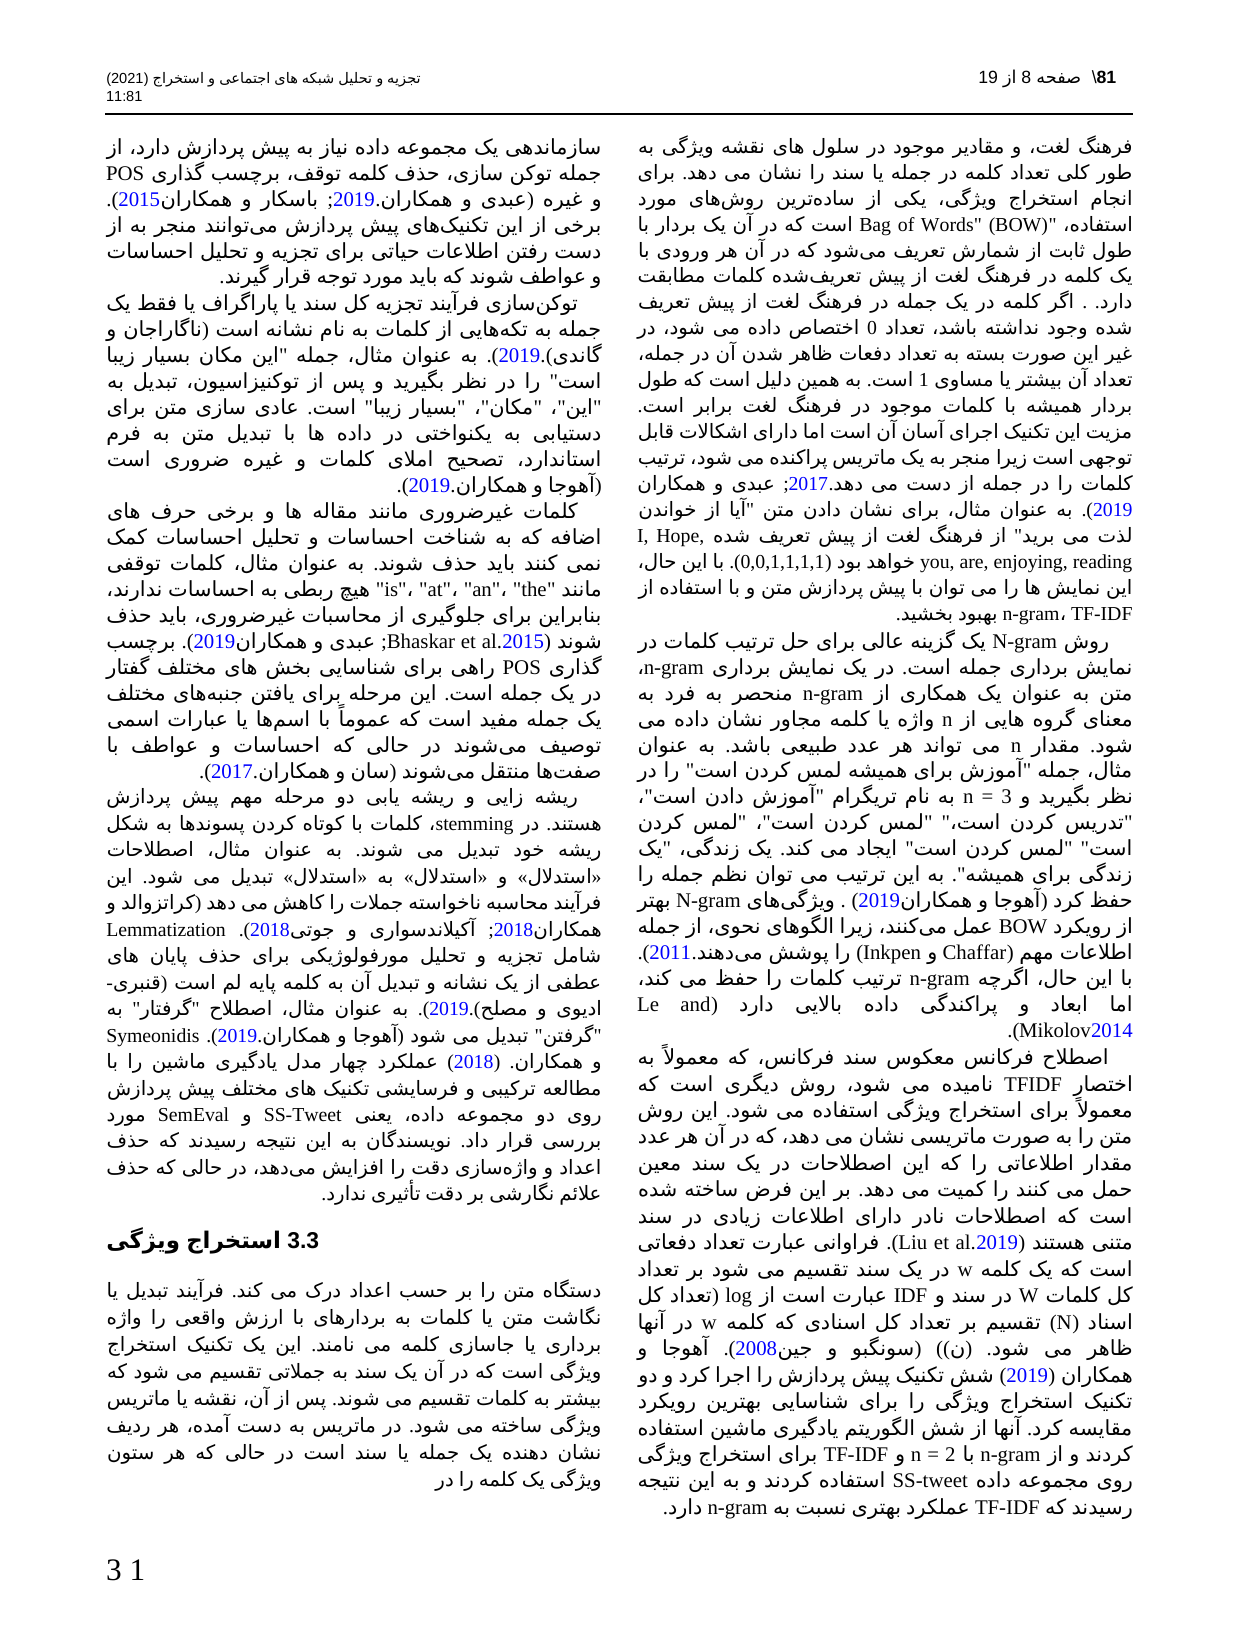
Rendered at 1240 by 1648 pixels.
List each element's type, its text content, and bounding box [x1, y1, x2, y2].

text 3.3 استخراج ویژگی [106, 1227, 602, 1254]
text روش N-gram یک گزینه عالی برای حل ترتیب کلمات در نمایش برداری جمله است. در یک نمایش برداری n-gram، متن به عنوان یک همکاری از n-gram منحصر به فرد به معنای گروه هایی از n واژه یا کلمه مجاور نشان داده می شود. مقدار n می تواند هر عدد طبیعی باشد. به عنوان مثال، جمله "آموزش برای همیشه لمس کردن است" را در نظر بگیرید و n = 3 به نام تریگرام "آموزش دادن است"، "تدریس کردن است،" "لمس کردن است"، "لمس کردن است" "لمس کردن است" ایجاد می کند. یک زندگی، "یک زندگی برای همیشه". به این ترتیب می توان نظم جمله را حفظ کرد (آهوجا و همکاران2019) . ویژگی‌های N-gram بهتر از رویکرد BOW عمل می‌کنند، زیرا الگوهای نحوی، از جمله اطلاعات مهم (Chaffar و Inkpen) را پوشش می‌دهند.2011). با این حال، اگرچه n-gram ترتیب کلمات را حفظ می کند، اما ابعاد و پراکندگی داده بالایی دارد (Le and Mikolov2014). [637, 629, 1133, 1042]
text توکن‌سازی فرآیند تجزیه کل سند یا پاراگراف یا فقط یک جمله به تکه‌هایی از کلمات به نام نشانه است (ناگاراجان و گاندی).2019). به عنوان مثال، جمله "این مکان بسیار زیبا است" را در نظر بگیرید و پس از توکنیزاسیون، تبدیل به "این"، "مکان"، "بسیار زیبا" است. عادی سازی متن برای دستیابی به یکنواختی در داده ها با تبدیل متن به فرم استاندارد، تصحیح املای کلمات و غیره ضروری است (آهوجا و همکاران.2019). [106, 291, 602, 497]
text سازماندهی یک مجموعه داده نیاز به پیش پردازش دارد، از جمله توکن سازی، حذف کلمه توقف، برچسب گذاری POS و غیره (عبدی و همکاران.2019; باسکار و همکاران2015). برخی از این تکنیک‌های پیش پردازش می‌توانند منجر به از دست رفتن اطلاعات حیاتی برای تجزیه و تحلیل احساسات و عواطف شوند که باید مورد توجه قرار گیرند. [106, 135, 602, 288]
text کلمات غیرضروری مانند مقاله ها و برخی حرف های اضافه که به شناخت احساسات و تحلیل احساسات کمک نمی کنند باید حذف شوند. به عنوان مثال، کلمات توقفی مانند "is"، "at"، "an"، "the" هیچ ربطی به احساسات ندارند، بنابراین برای جلوگیری از محاسبات غیرضروری، باید حذف شوند (Bhaskar et al.2015; عبدی و همکاران2019). برچسب گذاری POS راهی برای شناسایی بخش های مختلف گفتار در یک جمله است. این مرحله برای یافتن جنبه‌های مختلف یک جمله مفید است که عموماً با اسم‌ها یا عبارات اسمی توصیف می‌شوند در حالی که احساسات و عواطف با صفت‌ها منتقل می‌شوند (سان و همکاران.2017). [106, 499, 602, 783]
text دستگاه متن را بر حسب اعداد درک می کند. فرآیند تبدیل یا نگاشت متن یا کلمات به بردارهای با ارزش واقعی را واژه برداری یا جاسازی کلمه می نامند. این یک تکنیک استخراج ویژگی است که در آن یک سند به جملاتی تقسیم می شود که بیشتر به کلمات تقسیم می شوند. پس از آن، نقشه یا ماتریس ویژگی ساخته می شود. در ماتریس به دست آمده، هر ردیف نشان دهنده یک جمله یا سند است در حالی که هر ستون ویژگی یک کلمه را در [106, 1279, 602, 1491]
text 81\ صفحه 8 از 19 تجزیه و تحلیل شبکه های اجتماعی و استخراج (2021) 11:81 [106, 64, 1133, 104]
text 1 3 [106, 1552, 1128, 1587]
text ریشه زایی و ریشه یابی دو مرحله مهم پیش پردازش هستند. در stemming، کلمات با کوتاه کردن پسوندها به شکل ریشه خود تبدیل می شوند. به عنوان مثال، اصطلاحات «استدلال» و «استدلال» به «استدلال» تبدیل می شود. این فرآیند محاسبه ناخواسته جملات را کاهش می دهد (کراتزوالد و همکاران2018; آکیلاندسواری و جوتی2018). Lemmatization شامل تجزیه و تحلیل مورفولوژیکی برای حذف پایان های عطفی از یک نشانه و تبدیل آن به کلمه پایه لم است (قنبری-ادیوی و مصلح).2019). به عنوان مثال، اصطلاح "گرفتار" به "گرفتن" تبدیل می شود (آهوجا و همکاران.2019). Symeonidis و همکاران. (2018) عملکرد چهار مدل یادگیری ماشین را با مطالعه ترکیبی و فرسایشی تکنیک های مختلف پیش پردازش روی دو مجموعه داده، یعنی SS-Tweet و SemEval مورد بررسی قرار داد. نویسندگان به این نتیجه رسیدند که حذف اعداد و واژه‌سازی دقت را افزایش می‌دهد، در حالی که حذف علائم نگارشی بر دقت تأثیری ندارد. [106, 786, 602, 1205]
text فرهنگ لغت، و مقادیر موجود در سلول های نقشه ویژگی به طور کلی تعداد کلمه در جمله یا سند را نشان می دهد. برای انجام استخراج ویژگی، یکی از ساده‌ترین روش‌های مورد استفاده، "Bag of Words" (BOW) است که در آن یک بردار با طول ثابت از شمارش تعریف می‌شود که در آن هر ورودی با یک کلمه در فرهنگ لغت از پیش تعریف‌شده کلمات مطابقت دارد. . اگر کلمه در یک جمله در فرهنگ لغت از پیش تعریف شده وجود نداشته باشد، تعداد 0 اختصاص داده می شود، در غیر این صورت بسته به تعداد دفعات ظاهر شدن آن در جمله، تعداد آن بیشتر یا مساوی 1 است. به همین دلیل است که طول بردار همیشه با کلمات موجود در فرهنگ لغت برابر است. مزیت این تکنیک اجرای آسان آن است اما دارای اشکالات قابل توجهی است زیرا منجر به یک ماتریس پراکنده می شود، ترتیب کلمات را در جمله از دست می دهد.2017; عبدی و همکاران2019). به عنوان مثال، برای نشان دادن متن "آیا از خواندن لذت می برید" از فرهنگ لغت از پیش تعریف شده I, Hope, you, are, enjoying, reading خواهد بود (0,0,1,1,1,1). با این حال، این نمایش ها را می توان با پیش پردازش متن و با استفاده از n-gram، TF-IDF بهبود بخشید. [637, 135, 1133, 624]
text اصطلاح فرکانس معکوس سند فرکانس، که معمولاً به اختصار TFIDF نامیده می شود، روش دیگری است که معمولاً برای استخراج ویژگی استفاده می شود. این روش متن را به صورت ماتریسی نشان می دهد، که در آن هر عدد مقدار اطلاعاتی را که این اصطلاحات در یک سند معین حمل می کنند را کمیت می دهد. بر این فرض ساخته شده است که اصطلاحات نادر دارای اطلاعات زیادی در سند متنی هستند (Liu et al.2019). فراوانی عبارت تعداد دفعاتی است که یک کلمه w در یک سند تقسیم می شود بر تعداد کل کلمات W در سند و IDF عبارت است از log (تعداد کل اسناد (N) تقسیم بر تعداد کل اسنادی که کلمه w در آنها ظاهر می شود. (ن)) (سونگبو و جین2008). آهوجا و همکاران (2019) شش تکنیک پیش پردازش را اجرا کرد و دو تکنیک استخراج ویژگی را برای شناسایی بهترین رویکرد مقایسه کرد. آنها از شش الگوریتم یادگیری ماشین استفاده کردند و از n-gram با n = 2 و TF-IDF برای استخراج ویژگی روی مجموعه داده SS-tweet استفاده کردند و به این نتیجه رسیدند که TF-IDF عملکرد بهتری نسبت به n-gram دارد. [637, 1045, 1133, 1519]
